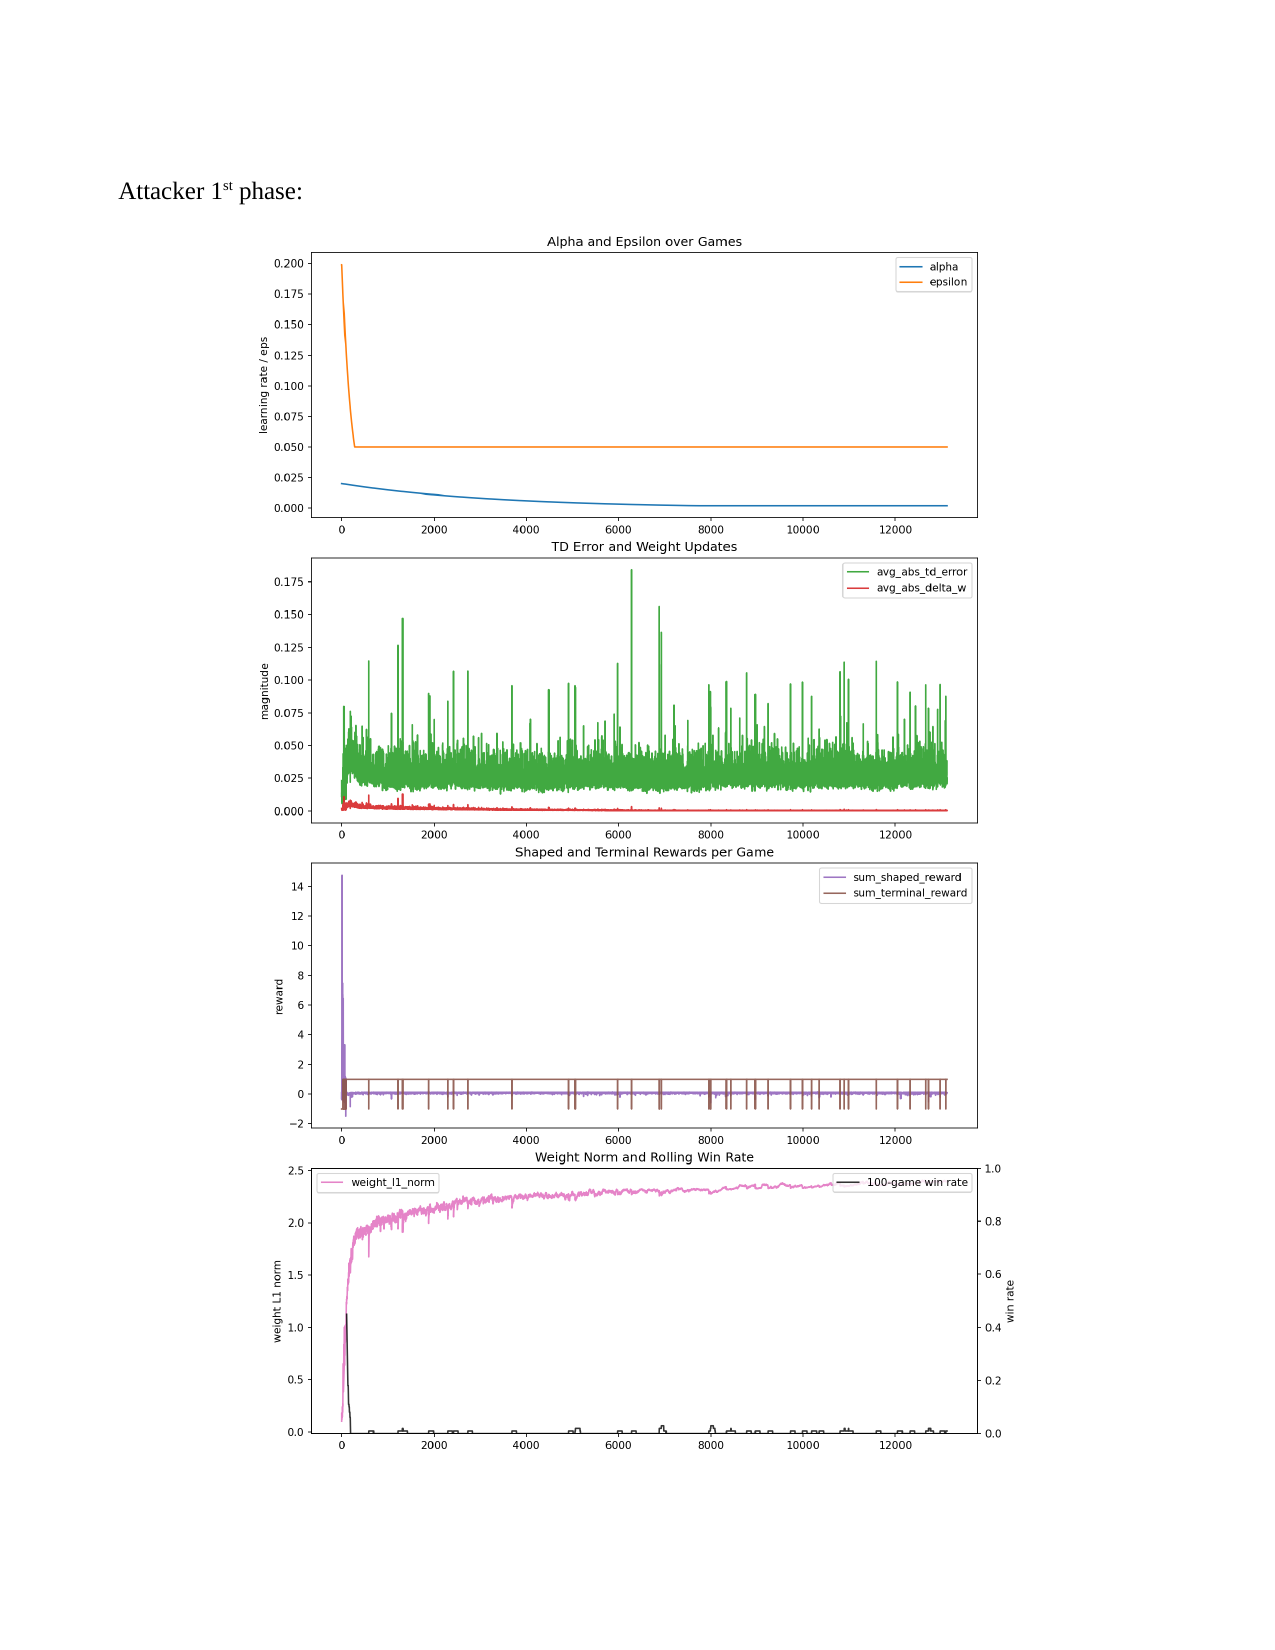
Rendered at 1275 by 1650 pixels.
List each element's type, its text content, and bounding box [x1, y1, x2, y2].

picture [256, 233, 1019, 1454]
text Attacker 1st phase: [118, 176, 1157, 205]
